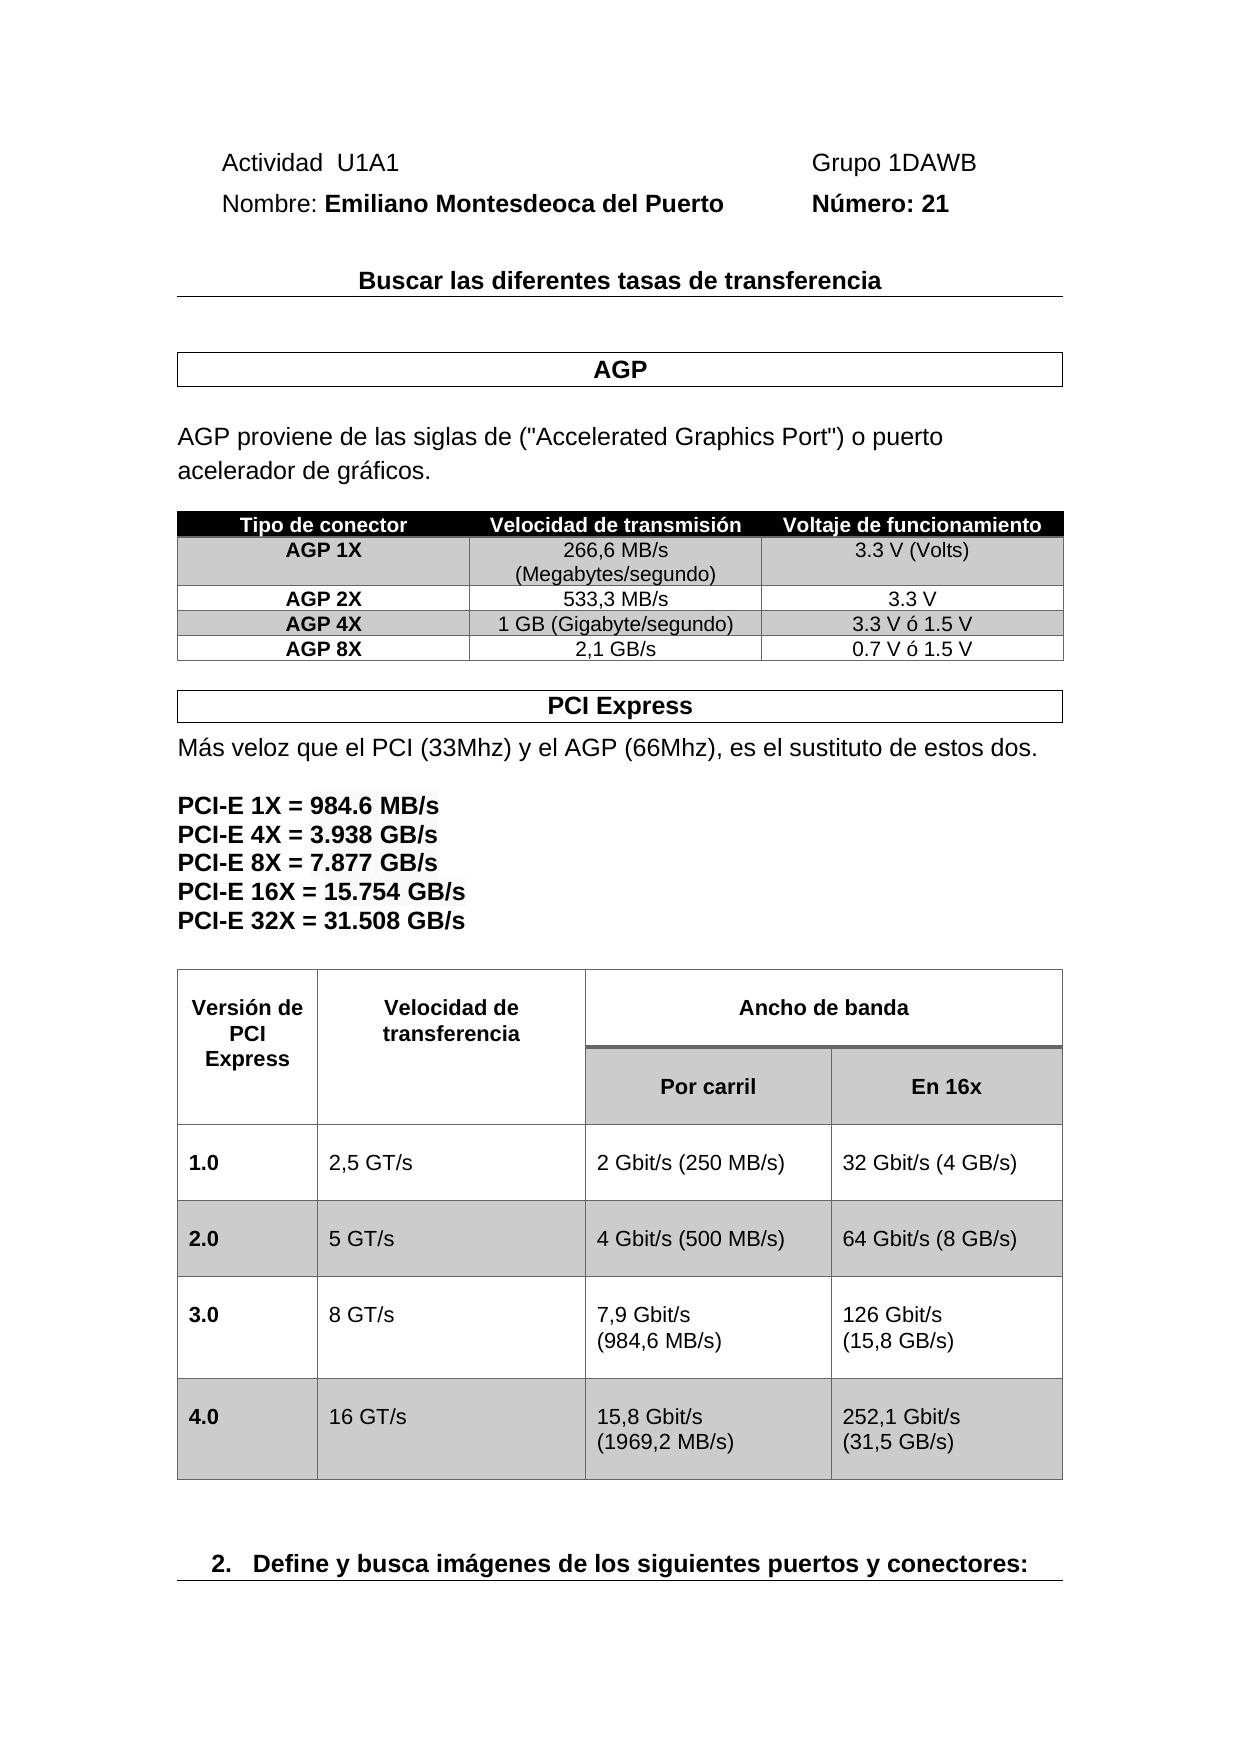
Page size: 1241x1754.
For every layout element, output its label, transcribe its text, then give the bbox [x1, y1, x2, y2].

table_cell 2,5 GT/s [318, 1125, 585, 1200]
table_cell 32 Gbit/s (4 GB/s) [832, 1125, 1062, 1200]
table_cell 8 GT/s [318, 1277, 585, 1378]
table_cell 64 Gbit/s (8 GB/s) [832, 1201, 1062, 1276]
table_header Tipo de conector [178, 513, 470, 536]
text Actividad U1A1 Grupo 1DAWB [222, 148, 1063, 176]
table_header Voltaje de funcionamiento [762, 513, 1063, 536]
table_header Velocidad de transmisión [470, 513, 762, 536]
table_cell En 16x [832, 1049, 1062, 1124]
table_cell AGP 8X [178, 636, 469, 660]
table_cell AGP 2X [178, 586, 469, 610]
table_header Versión de PCI Express [178, 970, 317, 1124]
table_cell 2,1 GB/s [470, 636, 761, 660]
text 2. Define y busca imágenes de los siguientes puertos y conectores: [177, 1549, 1063, 1580]
table_cell Por carril [586, 1049, 831, 1124]
text PCI Express [178, 691, 1062, 722]
text Buscar las diferentes tasas de transferencia [177, 266, 1063, 296]
table_cell 4 Gbit/s (500 MB/s) [586, 1201, 831, 1276]
text AGP [178, 353, 1062, 386]
table_cell 0.7 V ó 1.5 V [762, 636, 1063, 660]
table_cell 16 GT/s [318, 1379, 585, 1479]
table_cell 3.3 V (Volts) [762, 538, 1063, 585]
text AGP proviene de las siglas de ("Accelerated Graphics Port") o puerto acelerador de gráficos. [177, 387, 1063, 485]
table_cell AGP 4X [178, 611, 469, 635]
table_cell 1.0 [178, 1125, 317, 1200]
table_cell 2 Gbit/s (250 MB/s) [586, 1125, 831, 1200]
table_cell 15,8 Gbit/s (1969,2 MB/s) [586, 1379, 831, 1479]
text Nombre: Emiliano Montesdeoca del Puerto Número: 21 [222, 189, 1063, 218]
table_cell 3.0 [178, 1277, 317, 1378]
table_header Velocidad de transferencia [318, 970, 585, 1124]
table_cell 3.3 V ó 1.5 V [762, 611, 1063, 635]
table_cell AGP 1X [178, 538, 469, 585]
table_cell 1 GB (Gigabyte/segundo) [470, 611, 761, 635]
table_cell 533,3 MB/s [470, 586, 761, 610]
table_cell 7,9 Gbit/s (984,6 MB/s) [586, 1277, 831, 1378]
text Más veloz que el PCI (33Mhz) y el AGP (66Mhz), es el sustituto de estos dos. PCI-E 1X = 984.6 MB/s PCI-E 4X = 3.938 GB/s PCI-E 8X = 7.877 GB/s PCI-E 16X = 15.754 GB/s PCI-E 32X = 31.508 GB/s [177, 733, 1063, 935]
table_cell 2.0 [178, 1201, 317, 1276]
table_cell 3.3 V [762, 586, 1063, 610]
table_cell 126 Gbit/s (15,8 GB/s) [832, 1277, 1062, 1378]
table_cell 5 GT/s [318, 1201, 585, 1276]
table_header Ancho de banda [586, 970, 1062, 1045]
table_cell 4.0 [178, 1379, 317, 1479]
table_cell 252,1 Gbit/s (31,5 GB/s) [832, 1379, 1062, 1479]
table_cell 266,6 MB/s (Megabytes/segundo) [470, 538, 761, 585]
